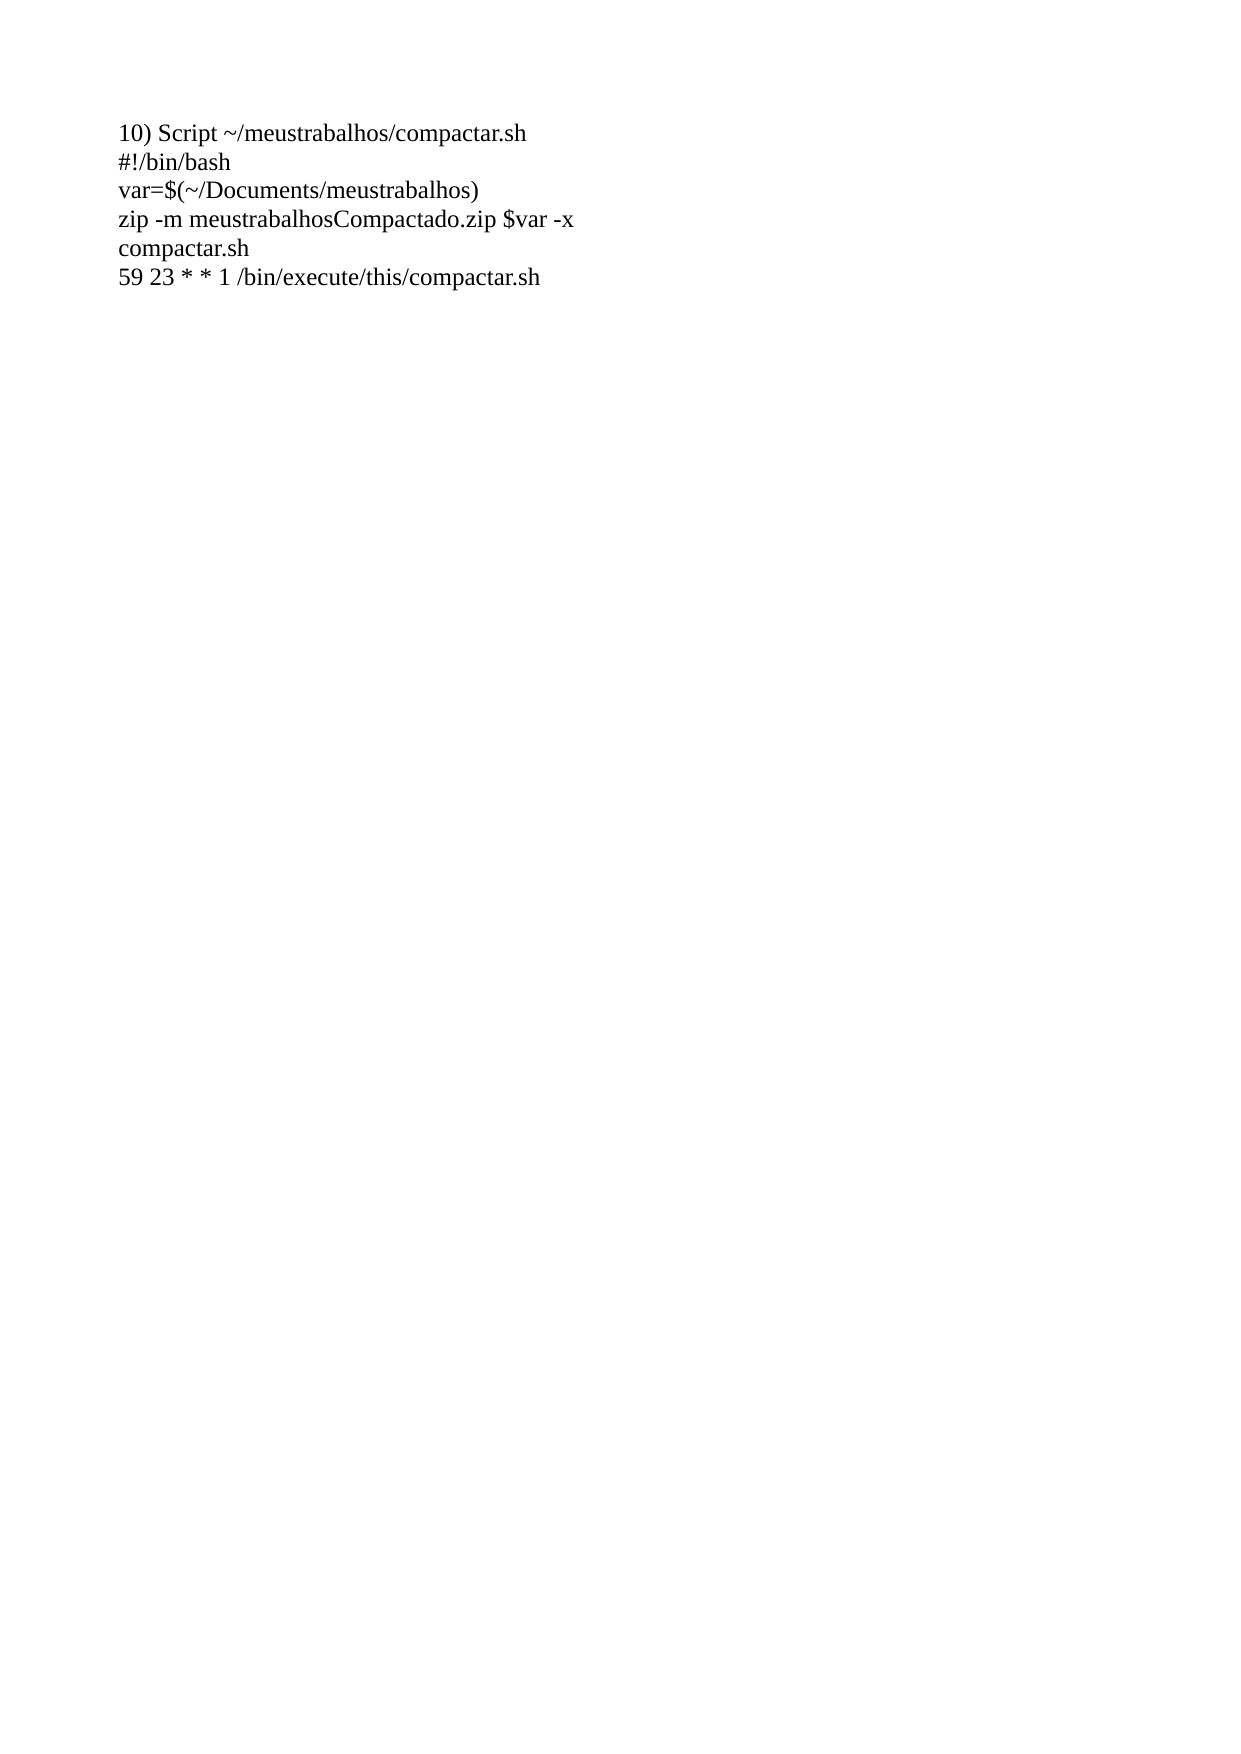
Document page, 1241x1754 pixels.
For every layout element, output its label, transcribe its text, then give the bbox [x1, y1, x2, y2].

text 10) Script ~/meustrabalhos/compactar.sh [118, 118, 1122, 147]
text var=$(~/Documents/meustrabalhos) [118, 176, 1122, 204]
text zip -m meustrabalhosCompactado.zip $var -x [118, 204, 1122, 233]
text 59 23 * * 1 /bin/execute/this/compactar.sh [118, 262, 1122, 291]
text compactar.sh [118, 233, 1122, 262]
text #!/bin/bash [118, 147, 1122, 176]
